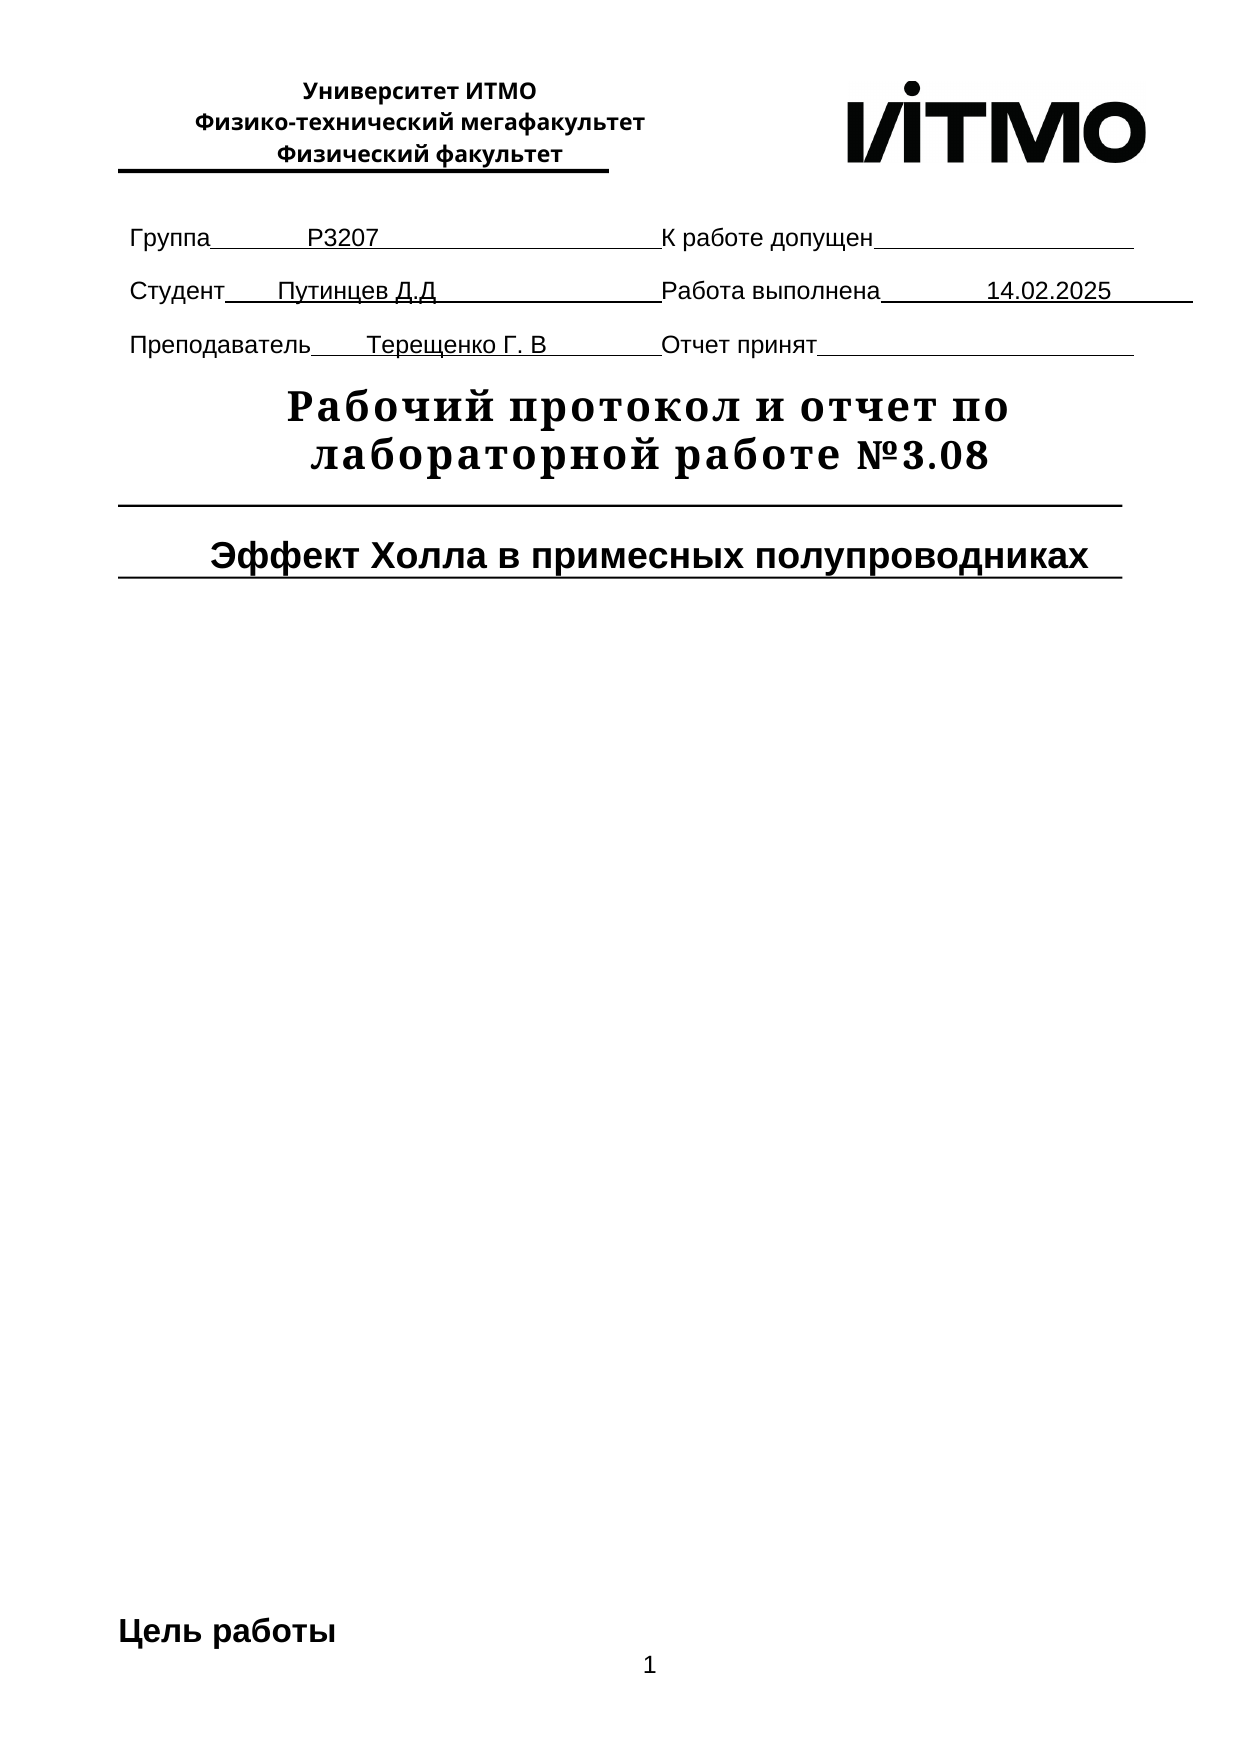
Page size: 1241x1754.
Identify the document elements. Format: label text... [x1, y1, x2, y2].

table_cell Отчет принят [650, 305, 1181, 359]
text Эффект Холла в примесных полупроводниках [118, 533, 1181, 577]
picture [847, 81, 1146, 163]
table_header Группа P3207 [118, 198, 649, 251]
table_cell Студент Путинцев Д.Д [118, 251, 649, 305]
text Рабочий протокол и отчет по лабораторной работе №3.08 [118, 384, 1181, 480]
table_cell Работа выполнена 14.02.2025 [650, 251, 1181, 305]
table_cell Преподаватель Терещенко Г. В [118, 305, 649, 359]
table_header К работе допущен [650, 198, 1181, 251]
text Цель работы [118, 1612, 1181, 1650]
